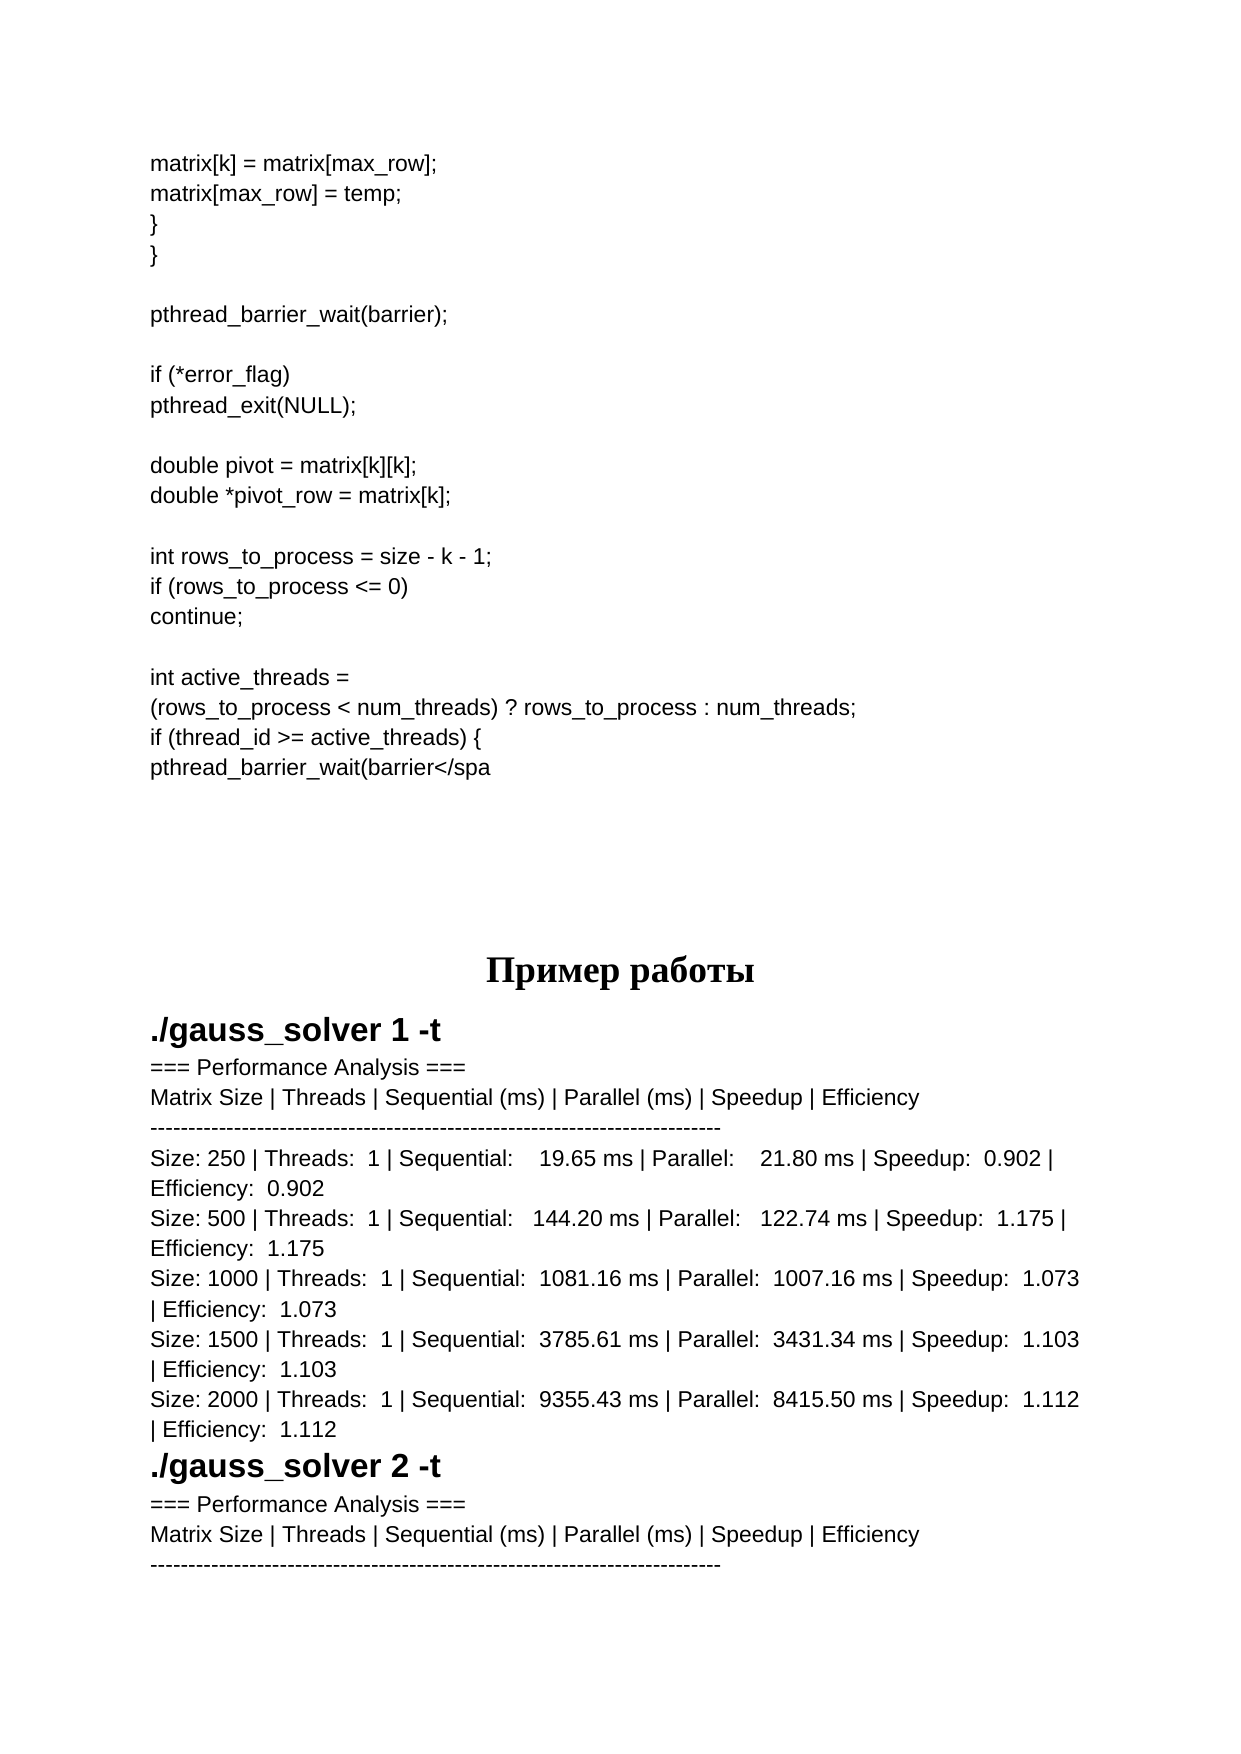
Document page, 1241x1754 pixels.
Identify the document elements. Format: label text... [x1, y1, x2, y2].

table_cell === Performance Analysis === Matrix Size | Threads | Sequential (ms) | Parallel (ms) | Speedup | Efficiency --------------------------------------------------------------------------- Size: 250 | Threads: 1 | Sequential: 19.65 ms | Parallel: 21.80 ms | Speedup: 0.902 | Efficiency: 0.902 Size: 500 | Threads: 1 | Sequential: 144.20 ms | Parallel: 122.74 ms | Speedup: 1.175 | Efficiency: 1.175 Size: 1000 | Threads: 1 | Sequential: 1081.16 ms | Parallel: 1007.16 ms | Speedup: 1.073 | Efficiency: 1.073 Size: 1500 | Threads: 1 | Sequential: 3785.61 ms | Parallel: 3431.34 ms | Speedup: 1.103 | Efficiency: 1.103 Size: 2000 | Threads: 1 | Sequential: 9355.43 ms | Parallel: 8415.50 ms | Speedup: 1.112 | Efficiency: 1.112 [150, 1054, 1090, 1447]
table_cell === Performance Analysis === Matrix Size | Threads | Sequential (ms) | Parallel (ms) | Speedup | Efficiency [150, 1491, 1090, 1581]
table_cell matrix[k] = matrix[max_row]; matrix[max_row] = temp; } } pthread_barrier_wait(barrier); if (*error_flag) pthread_exit(NULL); double pivot = matrix[k][k]; double *pivot_row = matrix[k]; int rows_to_process = size - k - 1; if (rows_to_process <= 0) continue; int active_threads = (rows_to_process < num_threads) ? rows_to_process : num_threads; if (thread_id >= active_threads) { pthread_barrier_wait(barrier</spa [150, 150, 1090, 814]
table_header ./gauss_solver 1 -t [150, 1010, 1090, 1054]
table_cell ./gauss_solver 2 -t [150, 1447, 1090, 1491]
subtitle Пример работы [150, 948, 1090, 991]
